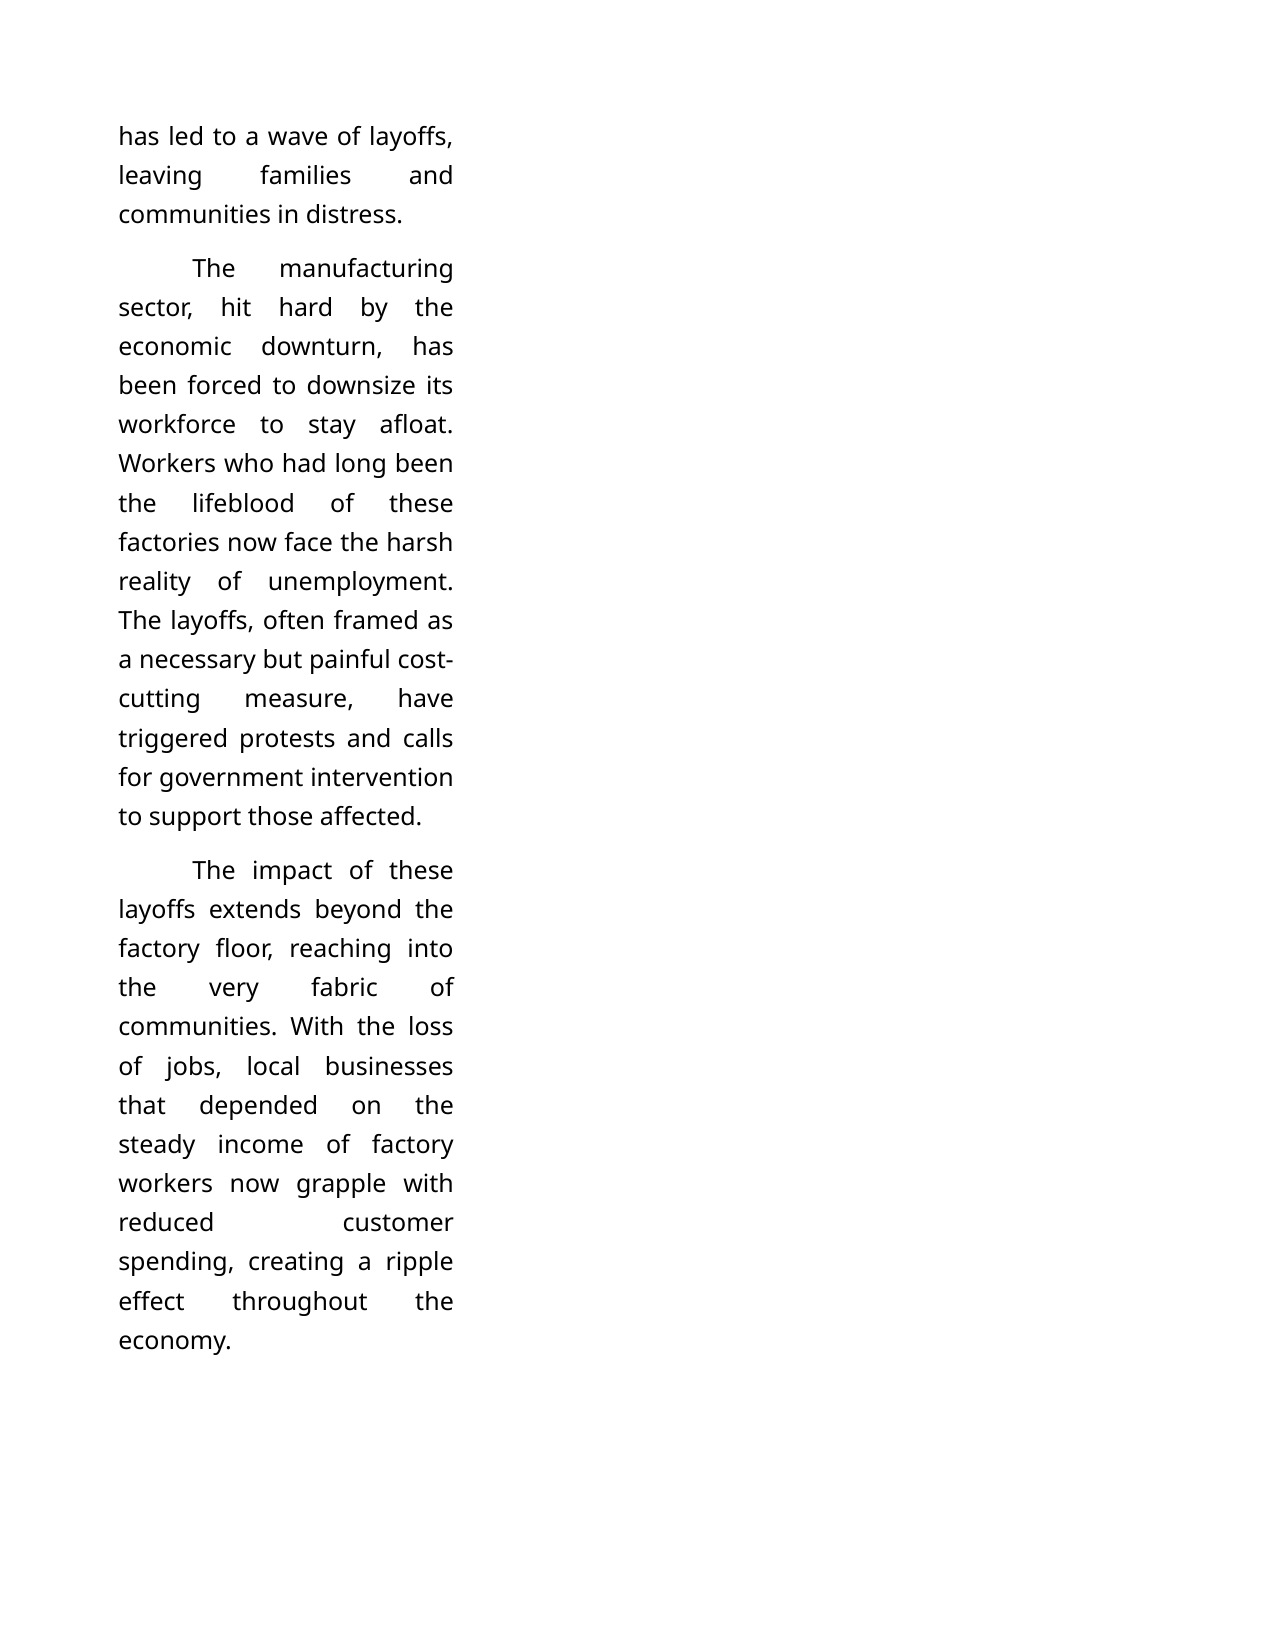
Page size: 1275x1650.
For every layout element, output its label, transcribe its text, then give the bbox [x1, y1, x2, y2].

text The impact of these layoffs extends beyond the factory floor, reaching into the very fabric of communities. With the loss of jobs, local businesses that depended on the steady income of factory workers now grapple with reduced customer spending, creating a ripple effect throughout the economy. [118, 852, 454, 1356]
text has led to a wave of layoffs, leaving families and communities in distress. [118, 118, 454, 231]
text The manufacturing sector, hit hard by the economic downturn, has been forced to downsize its workforce to stay afloat. Workers who had long been the lifeblood of these factories now face the harsh reality of unemployment. The layoffs, often framed as a necessary but painful cost-cutting measure, have triggered protests and calls for government intervention to support those affected. [118, 250, 454, 833]
